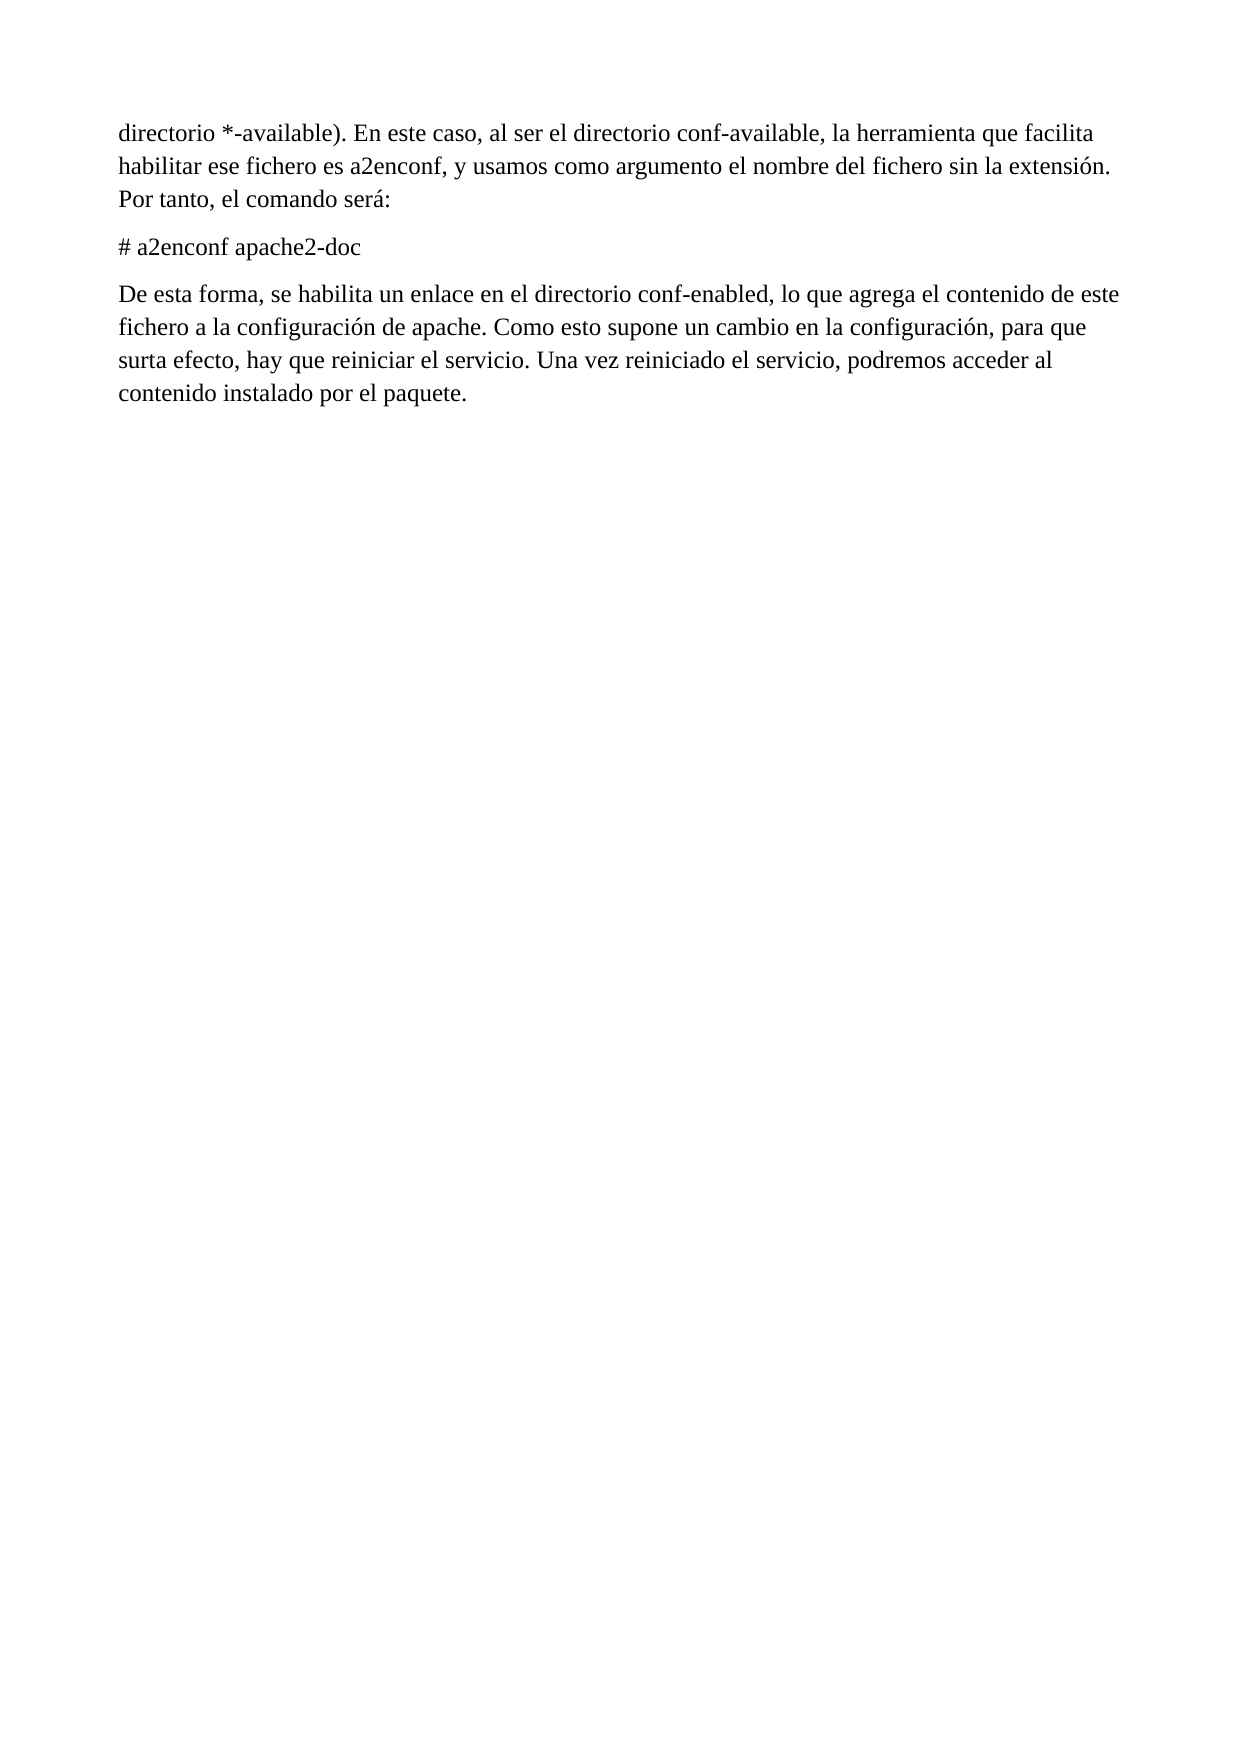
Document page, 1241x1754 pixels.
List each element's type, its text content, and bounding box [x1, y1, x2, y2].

text # a2enconf apache2-doc [118, 232, 1122, 261]
text De esta forma, se habilita un enlace en el directorio conf-enabled, lo que agrega el contenido de este fichero a la configuración de apache. Como esto supone un cambio en la configuración, para que surta efecto, hay que reiniciar el servicio. Una vez reiniciado el servicio, podremos acceder al contenido instalado por el paquete. [118, 279, 1122, 407]
text directorio *-available). En este caso, al ser el directorio conf-available, la herramienta que facilita habilitar ese fichero es a2enconf, y usamos como argumento el nombre del fichero sin la extensión. Por tanto, el comando será: [118, 118, 1122, 213]
